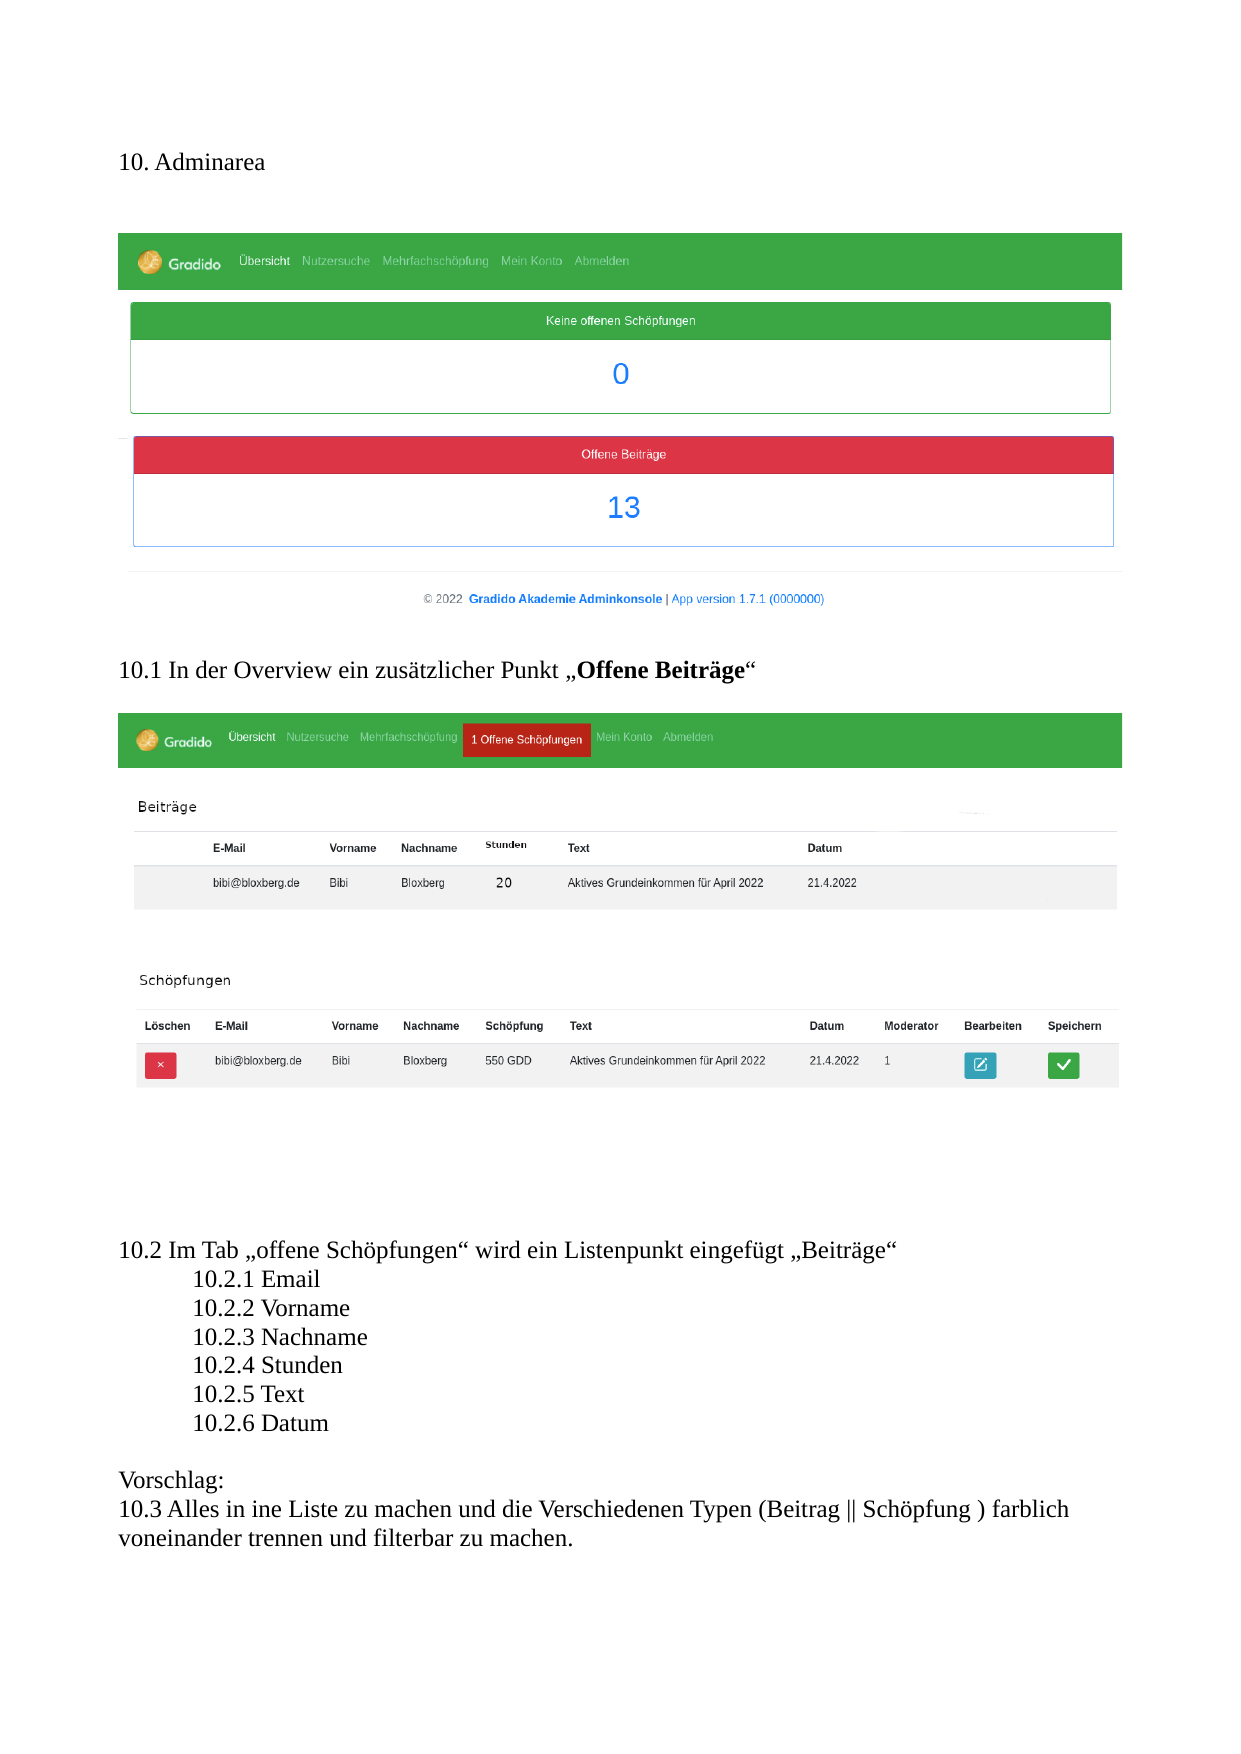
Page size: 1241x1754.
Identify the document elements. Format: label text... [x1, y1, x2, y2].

text 10. Adminarea [118, 147, 1122, 176]
text Vorschlag: [118, 1465, 1122, 1494]
text 10.2.2 Vorname [192, 1293, 1122, 1322]
text 10.2.1 Email [192, 1264, 1122, 1293]
text 10.2.4 Stunden [192, 1350, 1122, 1379]
text 10.2.6 Datum [192, 1408, 1122, 1437]
text 10.3 Alles in ine Liste zu machen und die Verschiedenen Typen (Beitrag || Schöpfung ) farblich voneinander trennen und filterbar zu machen. [118, 1494, 1122, 1552]
text 10.2.3 Nachname [192, 1322, 1122, 1350]
text 10.2 Im Tab „offene Schöpfungen“ wird ein Listenpunkt eingefügt „Beiträge“ [118, 1235, 1122, 1264]
picture [118, 233, 1123, 656]
picture [118, 713, 1123, 1178]
text 10.2.5 Text [192, 1379, 1122, 1408]
text 10.1 In der Overview ein zusätzlicher Punkt „Offene Beiträge“ [118, 656, 1122, 684]
